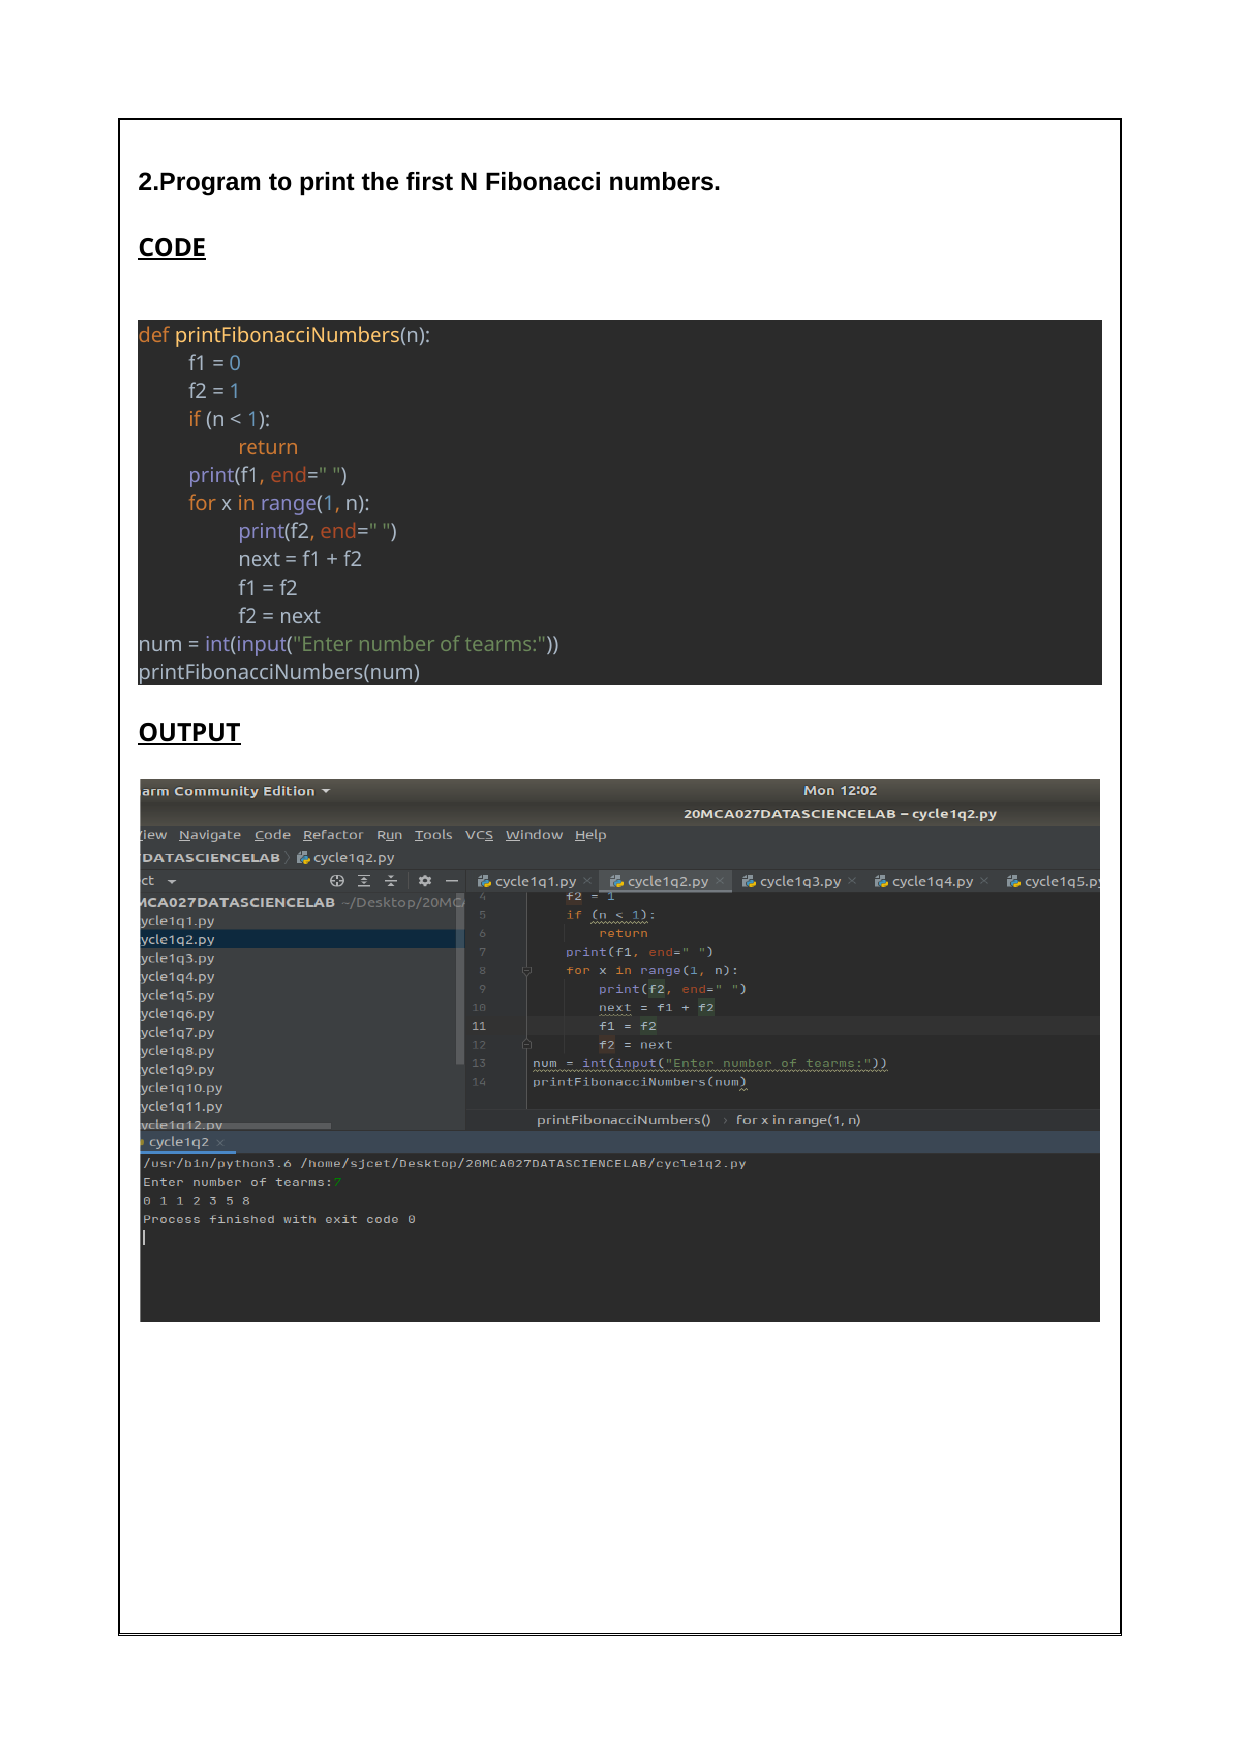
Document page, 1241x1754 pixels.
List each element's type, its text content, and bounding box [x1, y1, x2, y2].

text for x in range(1, n): [138, 489, 1102, 517]
text printFibonacciNumbers(num) [138, 657, 1102, 685]
text f2 = next [138, 601, 1102, 629]
text CODE [138, 230, 1102, 264]
text return [138, 432, 1102, 461]
text if (n < 1): [138, 404, 1102, 432]
text OUTPUT [138, 714, 1102, 748]
text print(f2, end=" ") [138, 517, 1102, 545]
text print(f1, end=" ") [138, 461, 1102, 489]
text f1 = 0 [138, 348, 1102, 376]
picture [140, 779, 1080, 1322]
text def printFibonacciNumbers(n): [138, 320, 1102, 348]
text num = int(input("Enter number of tearms:")) [138, 629, 1102, 657]
text next = f1 + f2 [138, 545, 1102, 573]
text f2 = 1 [138, 376, 1102, 404]
text 2.Program to print the first N Fibonacci numbers. [138, 167, 1102, 196]
text f1 = f2 [138, 573, 1102, 601]
